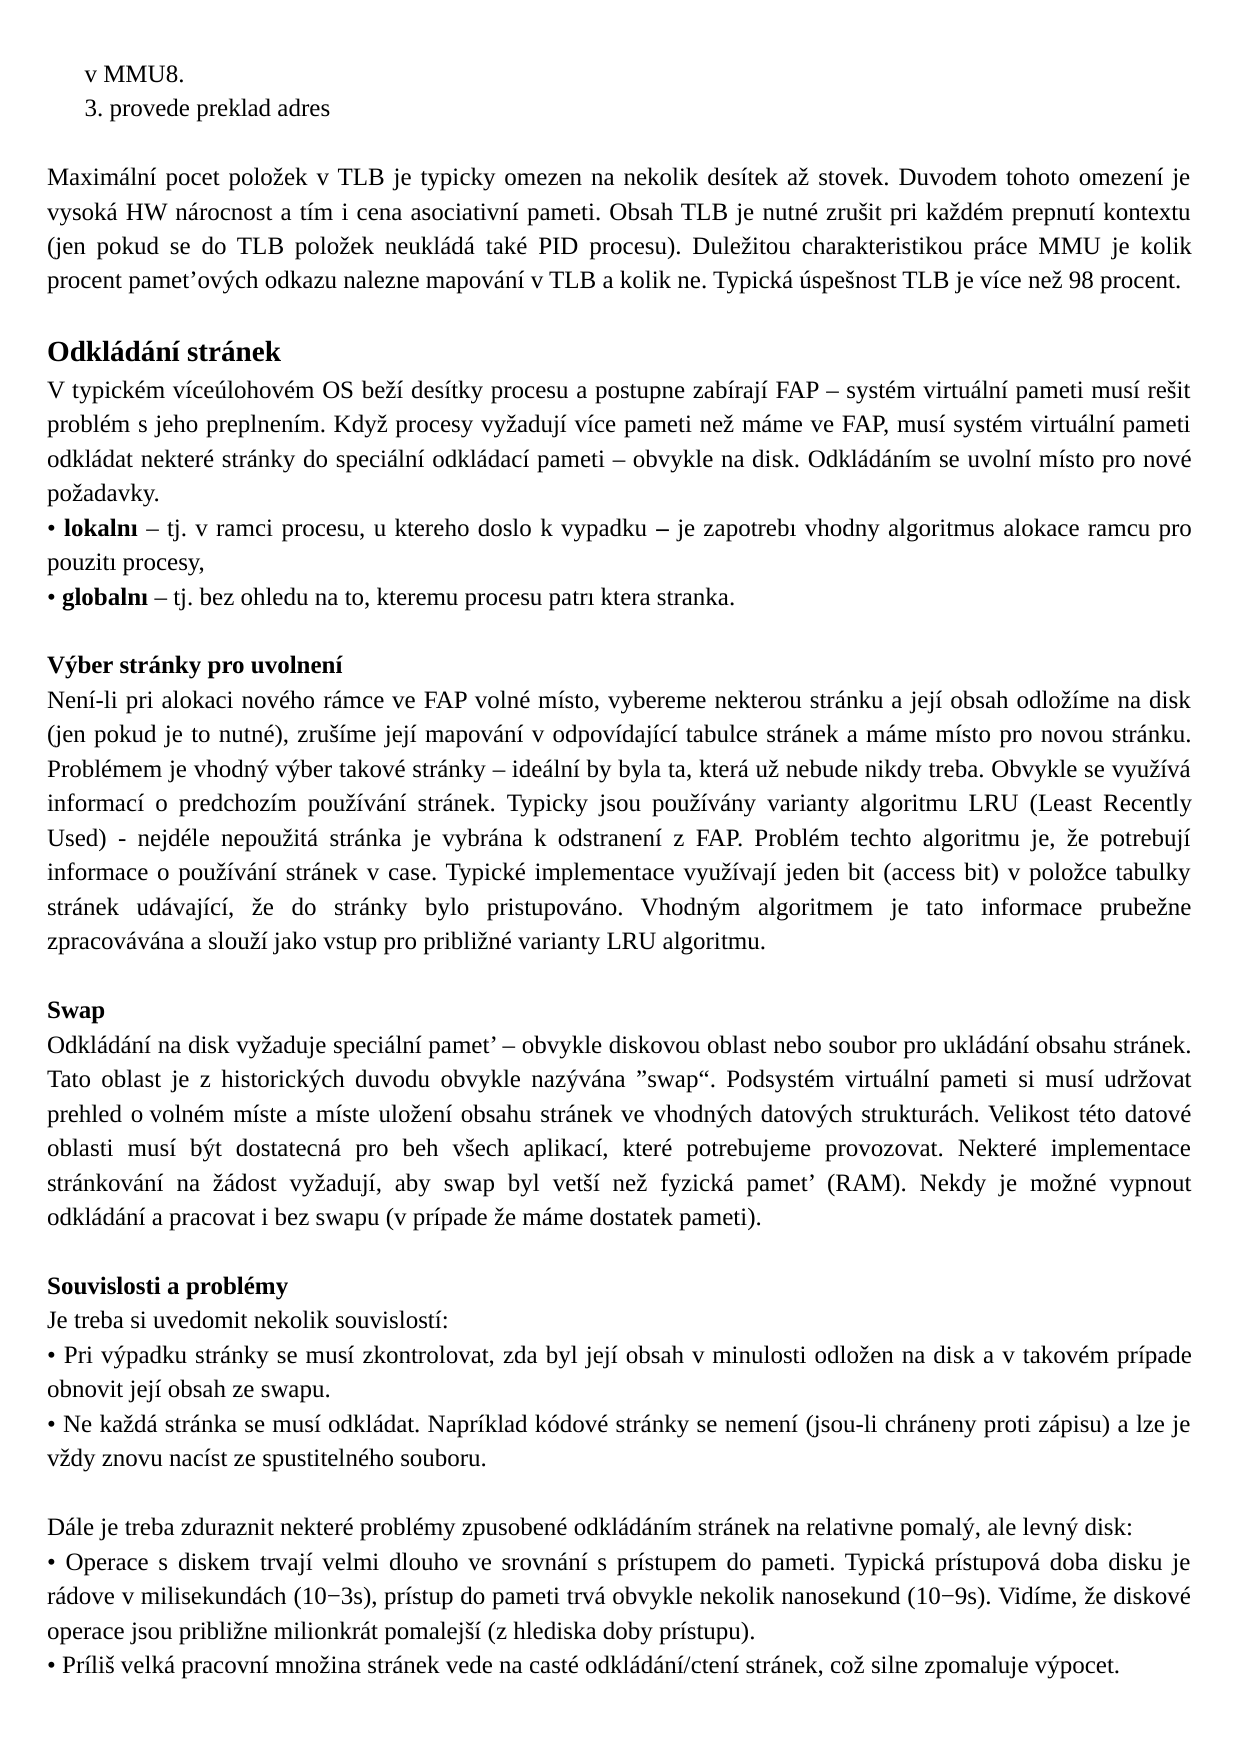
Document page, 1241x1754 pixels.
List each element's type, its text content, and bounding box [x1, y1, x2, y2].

text Výber stránky pro uvolnení [47, 651, 1193, 679]
text Dále je treba zduraznit nekteré problémy zpusobené odkládáním stránek na relativne pomalý, ale levný disk: [47, 1512, 1193, 1541]
text 3. provede preklad adres [84, 93, 1193, 122]
text Je treba si uvedomit nekolik souvislostí: [47, 1306, 1193, 1334]
text v MMU8. [84, 59, 1193, 87]
text Swap [47, 995, 1193, 1024]
text • globalnı – tj. bez ohledu na to, kteremu procesu patrı ktera stranka. [47, 582, 1193, 610]
text Maximální pocet položek v TLB je typicky omezen na nekolik desítek až stovek. Duvodem tohoto omezení je vysoká HW nárocnost a tím i cena asociativní pameti. Obsah TLB je nutné zrušit pri každém prepnutí kontextu (jen pokud se do TLB položek neukládá také PID procesu). Duležitou charakteristikou práce MMU je kolik procent pamet’ových odkazu nalezne mapování v TLB a kolik ne. Typická úspešnost TLB je více než 98 procent. [47, 162, 1193, 294]
text V typickém víceúlohovém OS beží desítky procesu a postupne zabírají FAP – systém virtuální pameti musí rešit problém s jeho preplnením. Když procesy vyžadují více pameti než máme ve FAP, musí systém virtuální pameti odkládat nekteré stránky do speciální odkládací pameti – obvykle na disk. Odkládáním se uvolní místo pro nové požadavky. [47, 375, 1193, 507]
text Odkládání na disk vyžaduje speciální pamet’ – obvykle diskovou oblast nebo soubor pro ukládání obsahu stránek. Tato oblast je z historických duvodu obvykle nazývána ”swap“. Podsystém virtuální pameti si musí udržovat prehled o volném míste a míste uložení obsahu stránek ve vhodných datových strukturách. Velikost této datové oblasti musí být dostatecná pro beh všech aplikací, které potrebujeme provozovat. Nekteré implementace stránkování na žádost vyžadují, aby swap byl vetší než fyzická pamet’ (RAM). Nekdy je možné vypnout odkládání a pracovat i bez swapu (v prípade že máme dostatek pameti). [47, 1030, 1193, 1231]
text • Príliš velká pracovní množina stránek vede na casté odkládání/ctení stránek, což silne zpomaluje výpocet. [47, 1650, 1193, 1679]
text • Ne každá stránka se musí odkládat. Napríklad kódové stránky se nemení (jsou-li chráneny proti zápisu) a lze je vždy znovu nacíst ze spustitelného souboru. [47, 1409, 1193, 1472]
text Souvislosti a problémy [47, 1271, 1193, 1300]
text • Pri výpadku stránky se musí zkontrolovat, zda byl její obsah v minulosti odložen na disk a v takovém prípade obnovit její obsah ze swapu. [47, 1340, 1193, 1403]
text • lokalnı – tj. v ramci procesu, u ktereho doslo k vypadku – je zapotrebı vhodny algoritmus alokace ramcu pro pouzitı procesy, [47, 513, 1193, 576]
text • Operace s diskem trvají velmi dlouho ve srovnání s prístupem do pameti. Typická prístupová doba disku je rádove v milisekundách (10−3s), prístup do pameti trvá obvykle nekolik nanosekund (10−9s). Vidíme, že diskové operace jsou približne milionkrát pomalejší (z hlediska doby prístupu). [47, 1547, 1193, 1645]
text Není-li pri alokaci nového rámce ve FAP volné místo, vybereme nekterou stránku a její obsah odložíme na disk (jen pokud je to nutné), zrušíme její mapování v odpovídající tabulce stránek a máme místo pro novou stránku. Problémem je vhodný výber takové stránky – ideální by byla ta, která už nebude nikdy treba. Obvykle se využívá informací o predchozím používání stránek. Typicky jsou používány varianty algoritmu LRU (Least Recently Used) - nejdéle nepoužitá stránka je vybrána k odstranení z FAP. Problém techto algoritmu je, že potrebují informace o používání stránek v case. Typické implementace využívají jeden bit (access bit) v položce tabulky stránek udávající, že do stránky bylo pristupováno. Vhodným algoritmem je tato informace prubežne zpracovávána a slouží jako vstup pro približné varianty LRU algoritmu. [47, 685, 1193, 955]
text Odkládání stránek [47, 334, 1193, 368]
